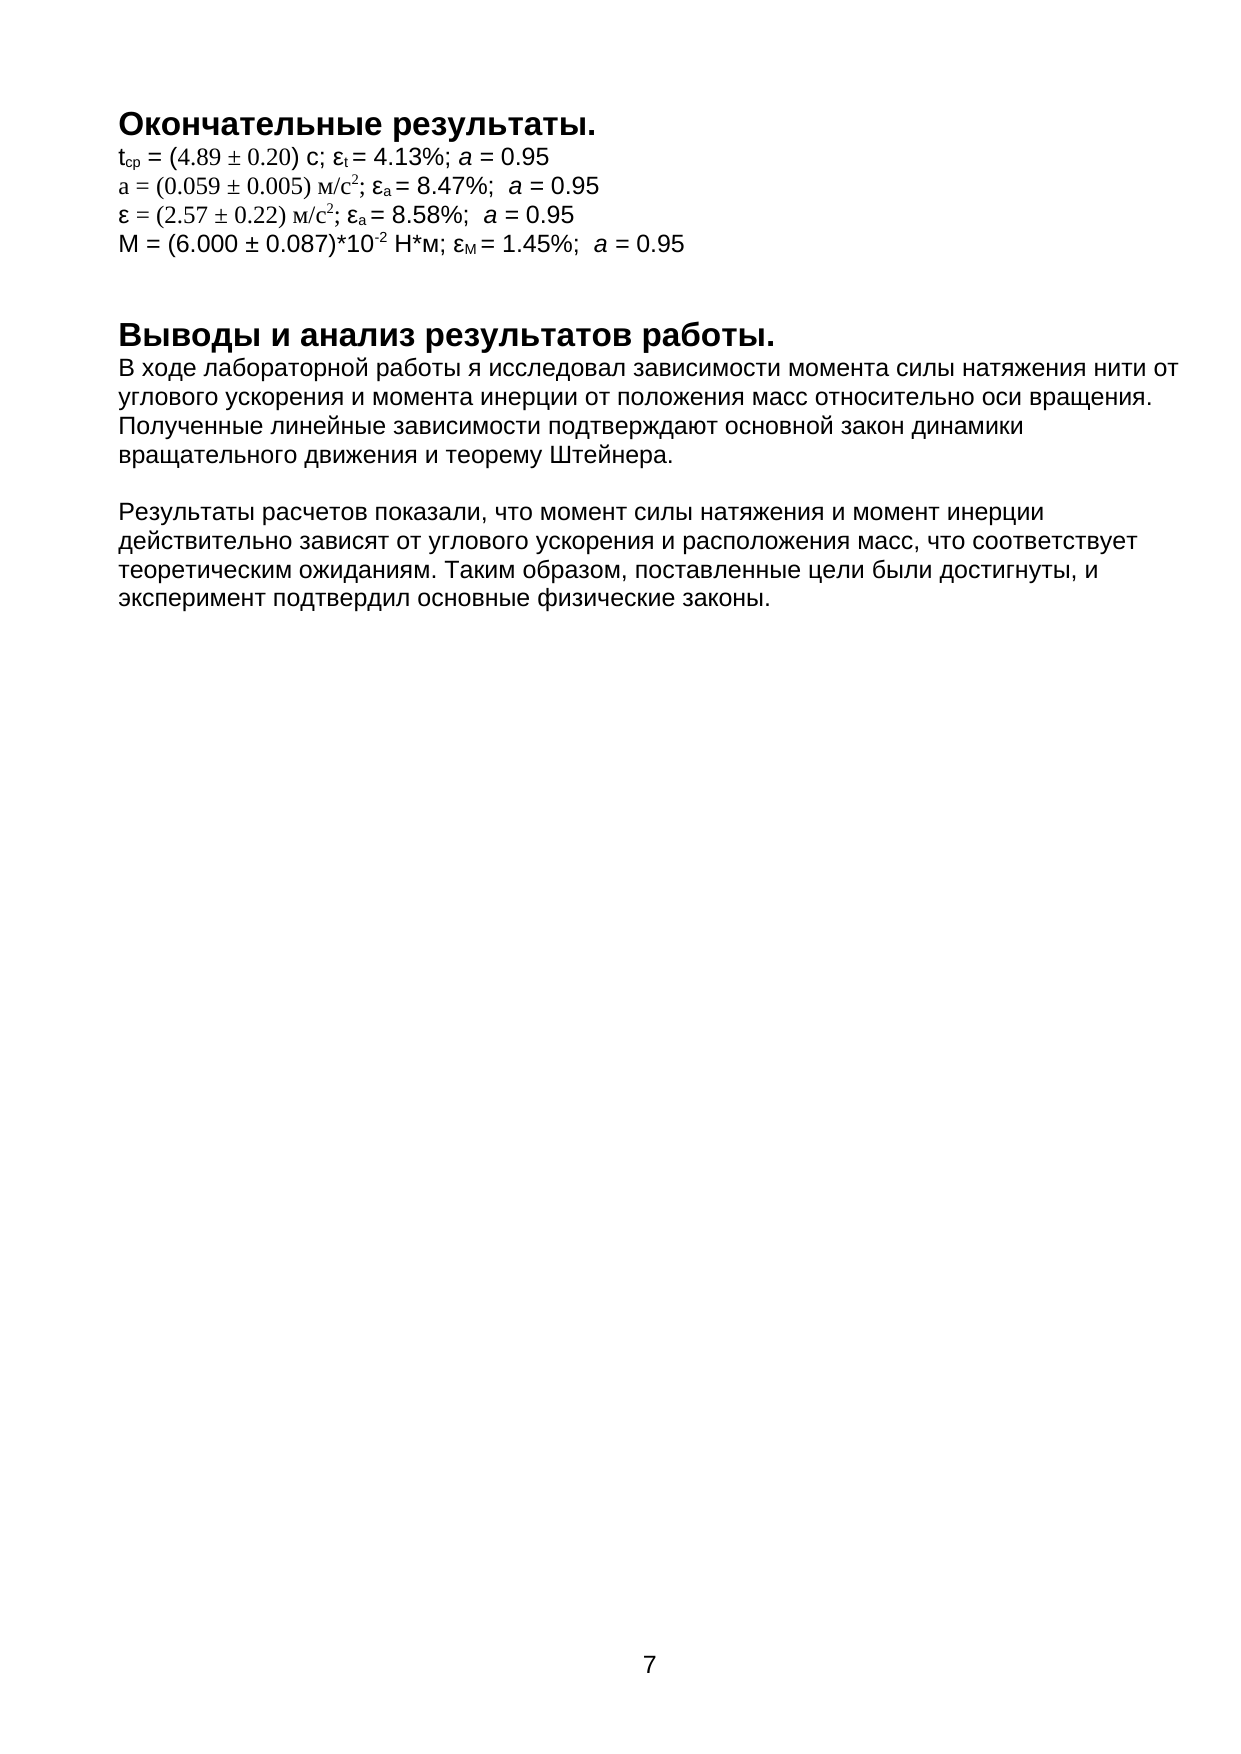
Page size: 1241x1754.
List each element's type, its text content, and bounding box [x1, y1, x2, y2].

text Выводы и анализ результатов работы. [118, 315, 1181, 353]
text a = (0.059 ± 0.005) м/c2; εa = 8.47%; a = 0.95 [118, 171, 1181, 200]
text Окончательные результаты. [118, 104, 1181, 142]
text В ходе лабораторной работы я исследовал зависимости момента силы натяжения нити от углового ускорения и момента инерции от положения масс относительно оси вращения. Полученные линейные зависимости подтверждают основной закон динамики вращательного движения и теорему Штейнера. [118, 353, 1181, 468]
text M = (6.000 ± 0.087)*10-2 H*м; εM = 1.45%; a = 0.95 [118, 229, 1181, 257]
text tср = (4.89 ± 0.20) с; εt = 4.13%; a = 0.95 [118, 142, 1181, 171]
text ε = (2.57 ± 0.22) м/c2; εa = 8.58%; a = 0.95 [118, 200, 1181, 229]
text Результаты расчетов показали, что момент силы натяжения и момент инерции действительно зависят от углового ускорения и расположения масс, что соответствует теоретическим ожиданиям. Таким образом, поставленные цели были достигнуты, и эксперимент подтвердил основные физические законы. [118, 497, 1181, 612]
